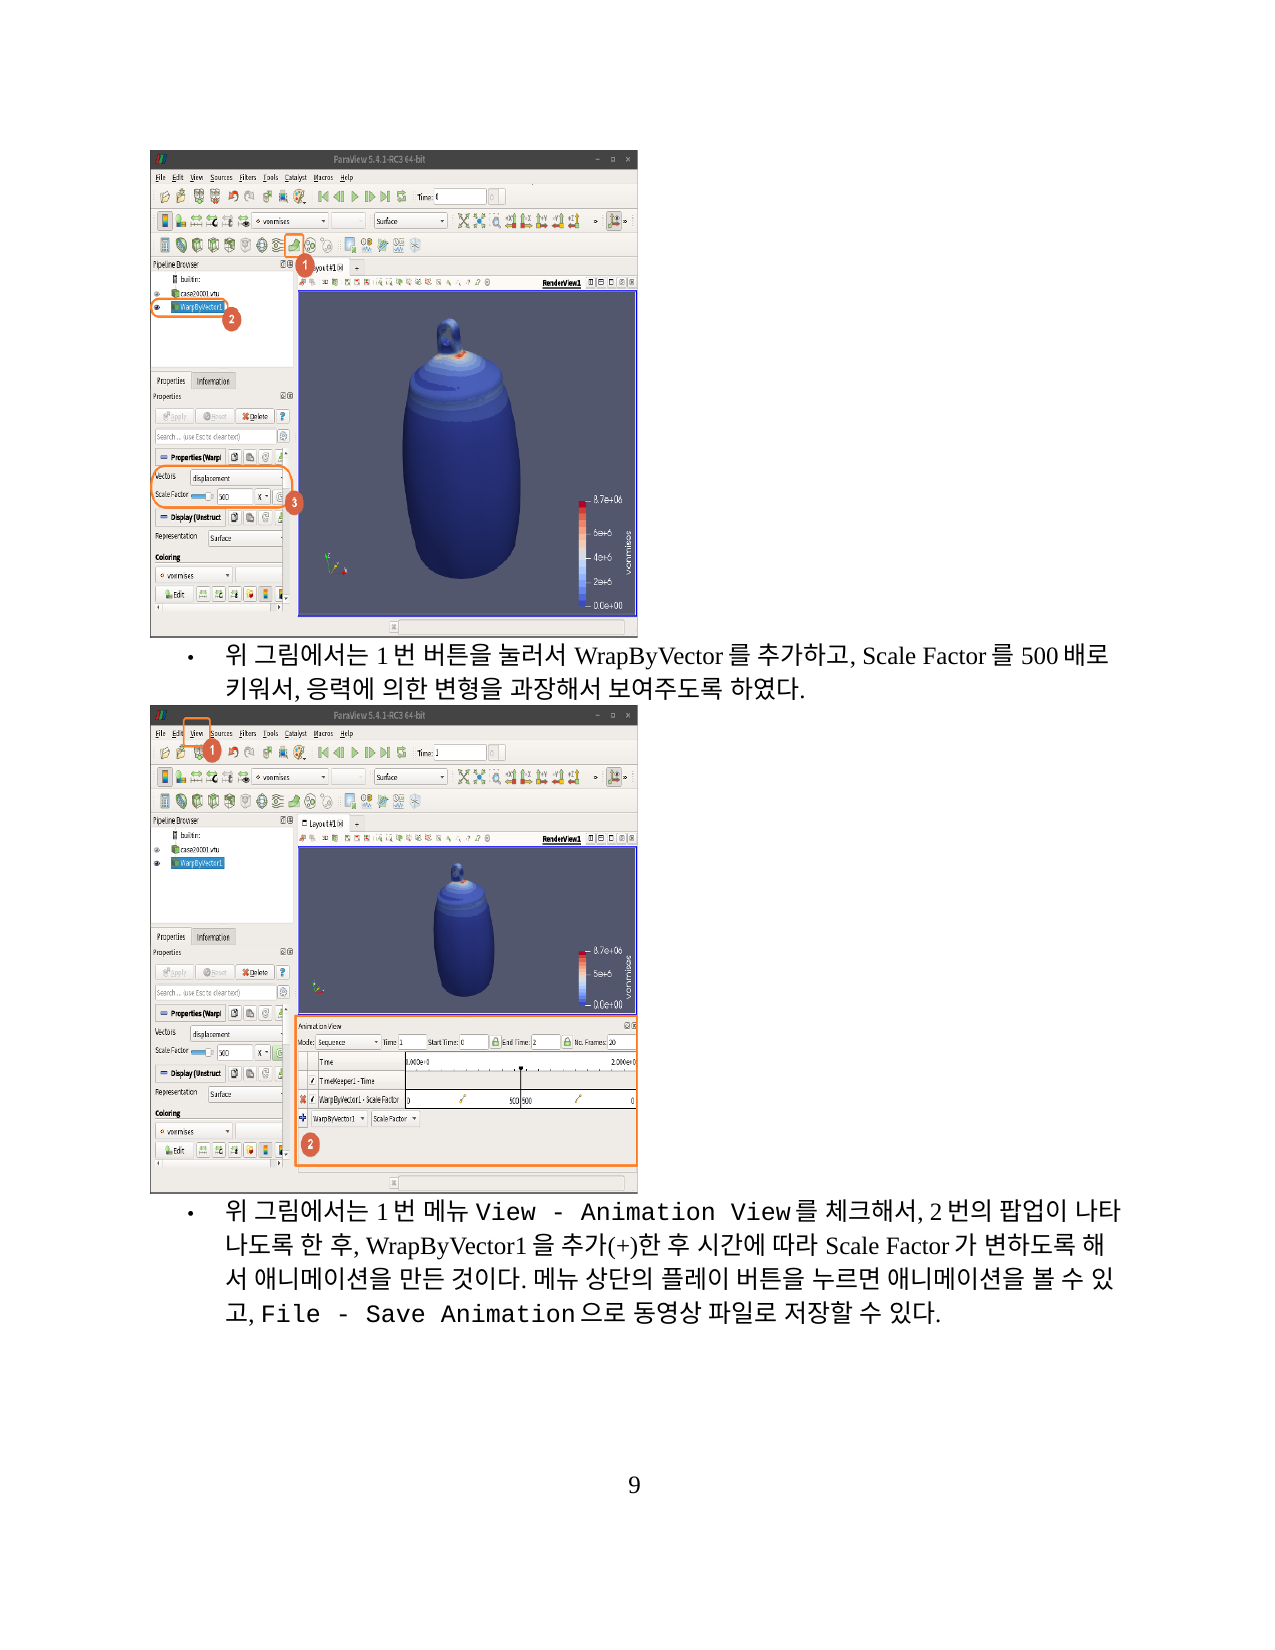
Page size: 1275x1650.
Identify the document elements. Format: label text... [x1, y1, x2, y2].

picture [150, 150, 638, 638]
list 위 그림에서는 1번 버튼을 눌러서 WrapByVector를 추가하고, Scale Factor를 500배로 키워서, 응력에 의한 변형을 과장해서 보여주도록 하였다. [187, 637, 1125, 706]
list 위 그림에서는 1번 메뉴 View - Animation View를 체크해서, 2번의 팝업이 나타나도록 한 후, WrapByVector1을 추가(+)한 후 시간에 따라 Scale Factor가 변하도록 해서 애니메이션을 만든 것이다. 메뉴 상단의 플레이 버튼을 누르면 애니메이션을 볼 수 있고, File - Save Animation으로 동영상 파일로 저장할 수 있다. [187, 1193, 1125, 1330]
picture [150, 705, 638, 1194]
